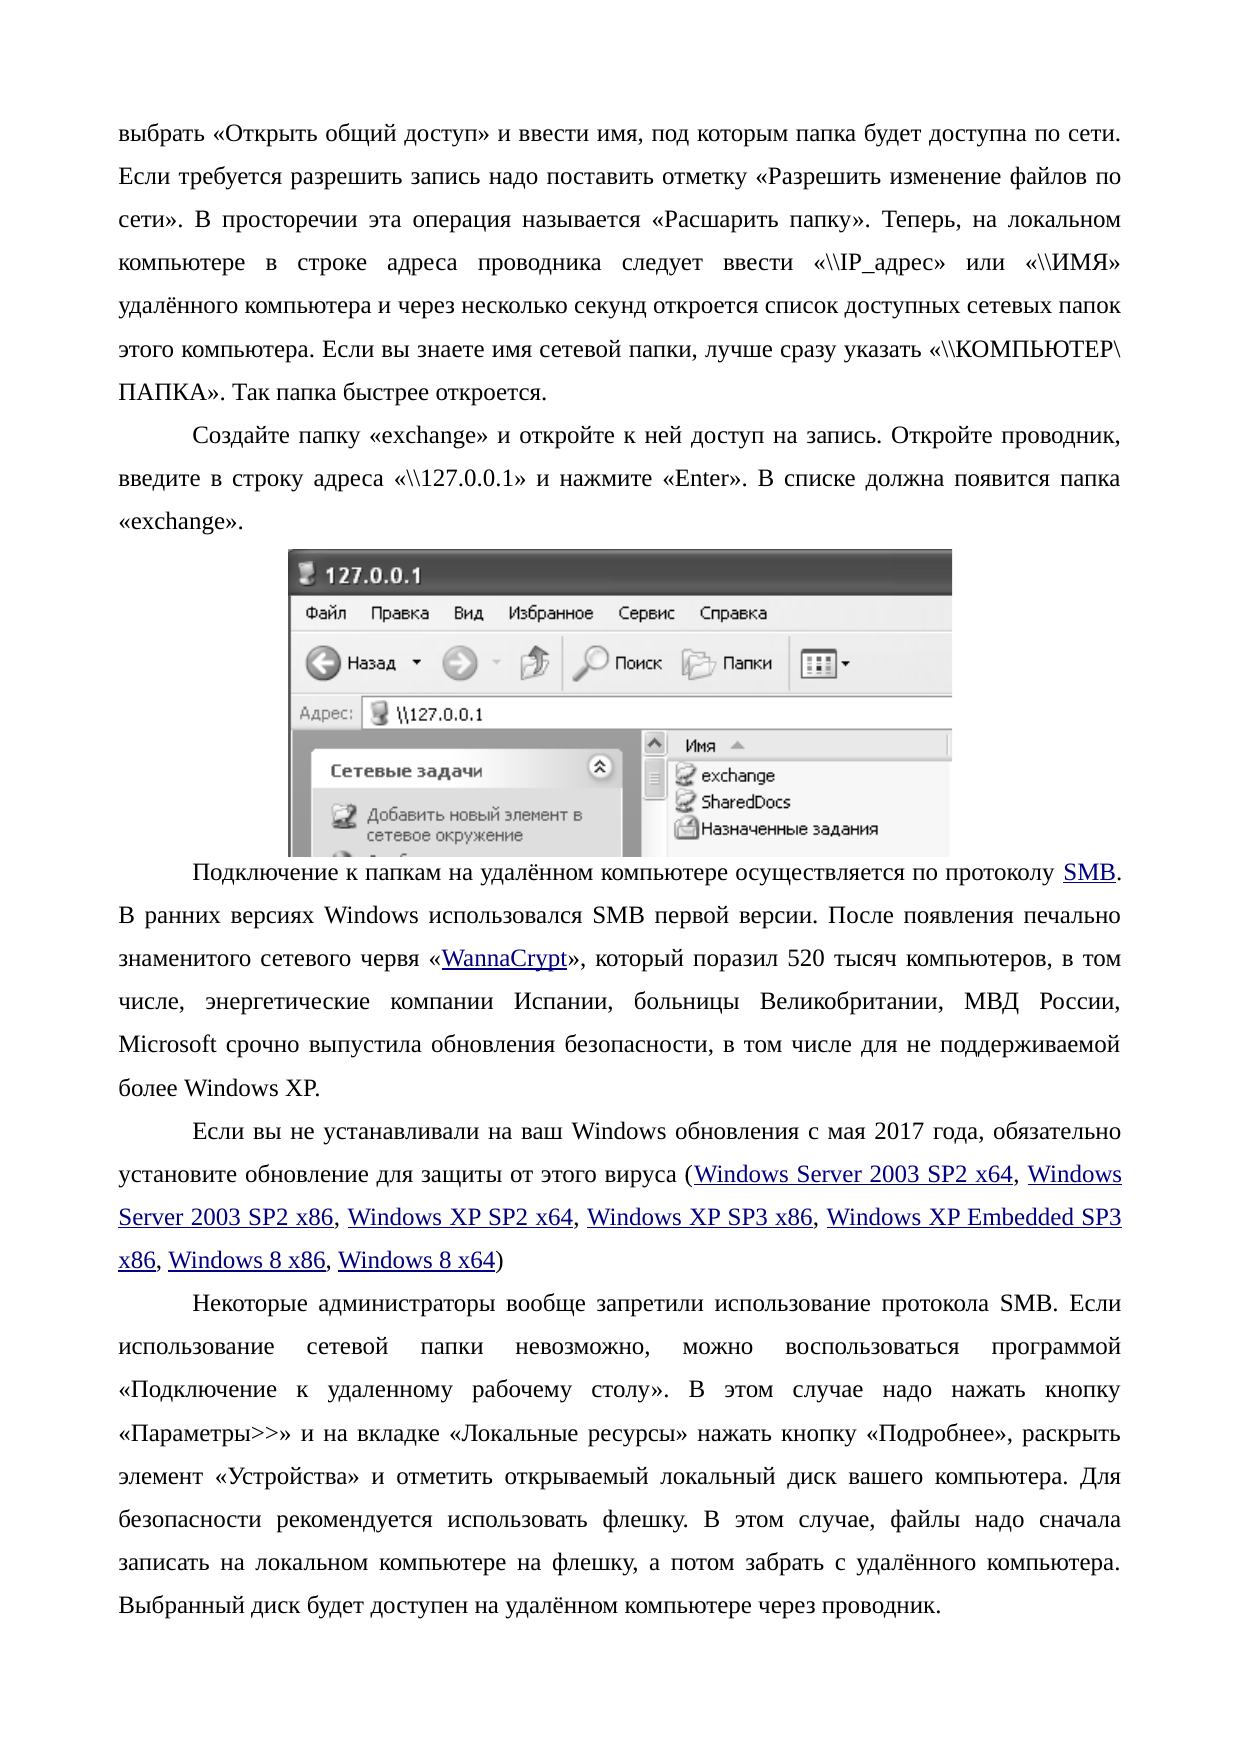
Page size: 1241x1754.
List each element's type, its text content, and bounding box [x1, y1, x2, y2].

picture [288, 549, 953, 857]
text выбрать «Открыть общий доступ» и ввести имя, под которым папка будет доступна по сети. Если требуется разрешить запись надо поставить отметку «Разрешить изменение файлов по сети». В просторечии эта операция называется «Расшарить папку». Теперь, на локальном компьютере в строке адреса проводника следует ввести «\\IP_адрес» или «\\ИМЯ» удалённого компьютера и через несколько секунд откроется список доступных сетевых папок этого компьютера. Если вы знаете имя сетевой папки, лучше сразу указать «\\КОМПЬЮТЕР\ПАПКА». Так папка быстрее откроется. [118, 118, 1122, 406]
text Создайте папку «exchange» и откройте к ней доступ на запись. Откройте проводник, введите в строку адреса «\\127.0.0.1» и нажмите «Enter». В списке должна появится папка «exchange». [118, 420, 1122, 535]
text Подключение к папкам на удалённом компьютере осуществляется по протоколу SMB. В ранних версиях Windows использовался SMB первой версии. После появления печально знаменитого сетевого червя «WannaCrypt», который поразил 520 тысяч компьютеров, в том числе, энергетические компании Испании, больницы Великобритании, МВД России, Microsoft срочно выпустила обновления безопасности, в том числе для не поддерживаемой более Windows XP. [118, 857, 1122, 1101]
text Если вы не устанавливали на ваш Windows обновления с мая 2017 года, обязательно установите обновление для защиты от этого вируса (Windows Server 2003 SP2 x64, Windows Server 2003 SP2 x86, Windows XP SP2 x64, Windows XP SP3 x86, Windows XP Embedded SP3 x86, Windows 8 x86, Windows 8 x64) [118, 1116, 1122, 1274]
text Некоторые администраторы вообще запретили использование протокола SMB. Если использование сетевой папки невозможно, можно воспользоваться программой «Подключение к удаленному рабочему столу». В этом случае надо нажать кнопку «Параметры>>» и на вкладке «Локальные ресурсы» нажать кнопку «Подробнее», раскрыть элемент «Устройства» и отметить открываемый локальный диск вашего компьютера. Для безопасности рекомендуется использовать флешку. В этом случае, файлы надо сначала записать на локальном компьютере на флешку, а потом забрать с удалённого компьютера. Выбранный диск будет доступен на удалённом компьютере через проводник. [118, 1288, 1122, 1619]
